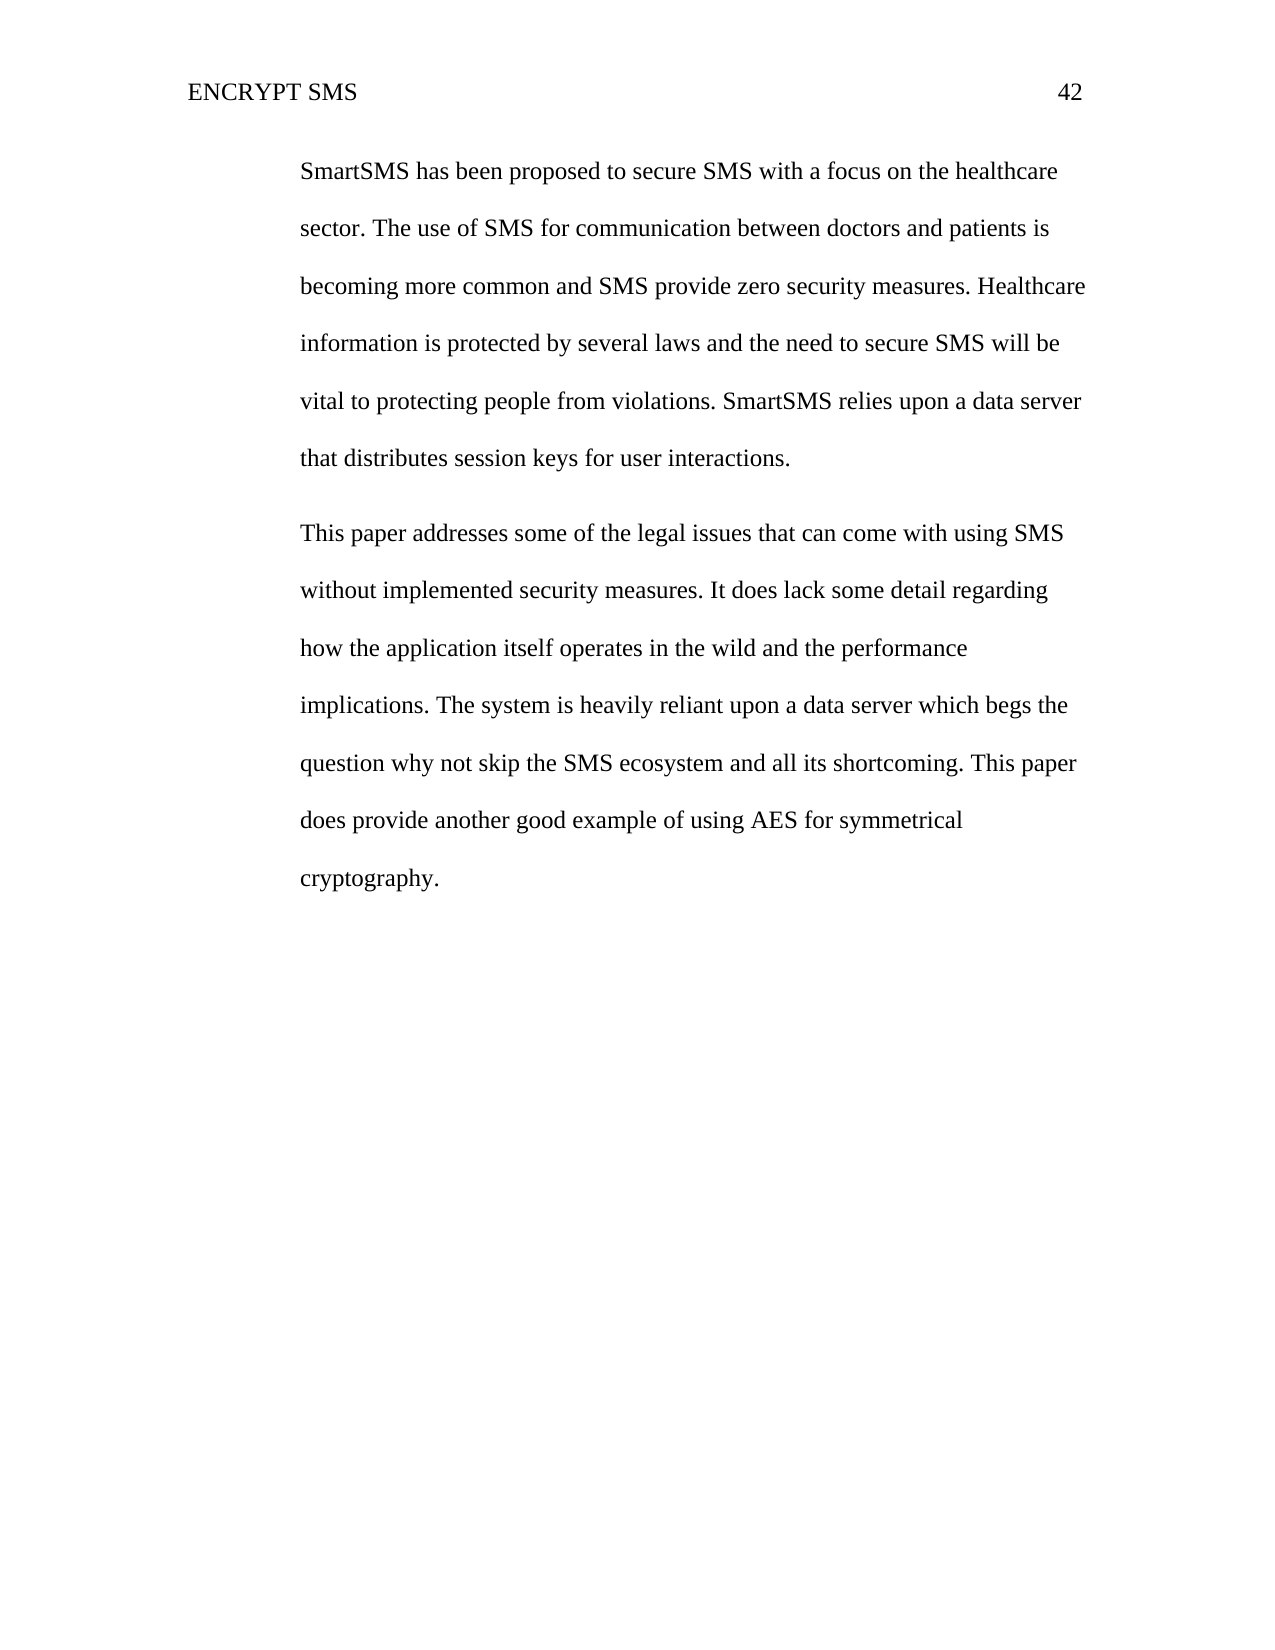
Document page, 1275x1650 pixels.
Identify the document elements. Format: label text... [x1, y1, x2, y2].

text This paper addresses some of the legal issues that can come with using SMS without implemented security measures. It does lack some detail regarding how the application itself operates in the wild and the performance implications. The system is heavily reliant upon a data server which begs the question why not skip the SMS ecosystem and all its shortcoming. This paper does provide another good example of using AES for symmetrical cryptography. [300, 518, 1087, 891]
text SmartSMS has been proposed to secure SMS with a focus on the healthcare sector. The use of SMS for communication between doctors and patients is becoming more common and SMS provide zero security measures. Healthcare information is protected by several laws and the need to secure SMS will be vital to protecting people from violations. SmartSMS relies upon a data server that distributes session keys for user interactions. [300, 156, 1087, 472]
